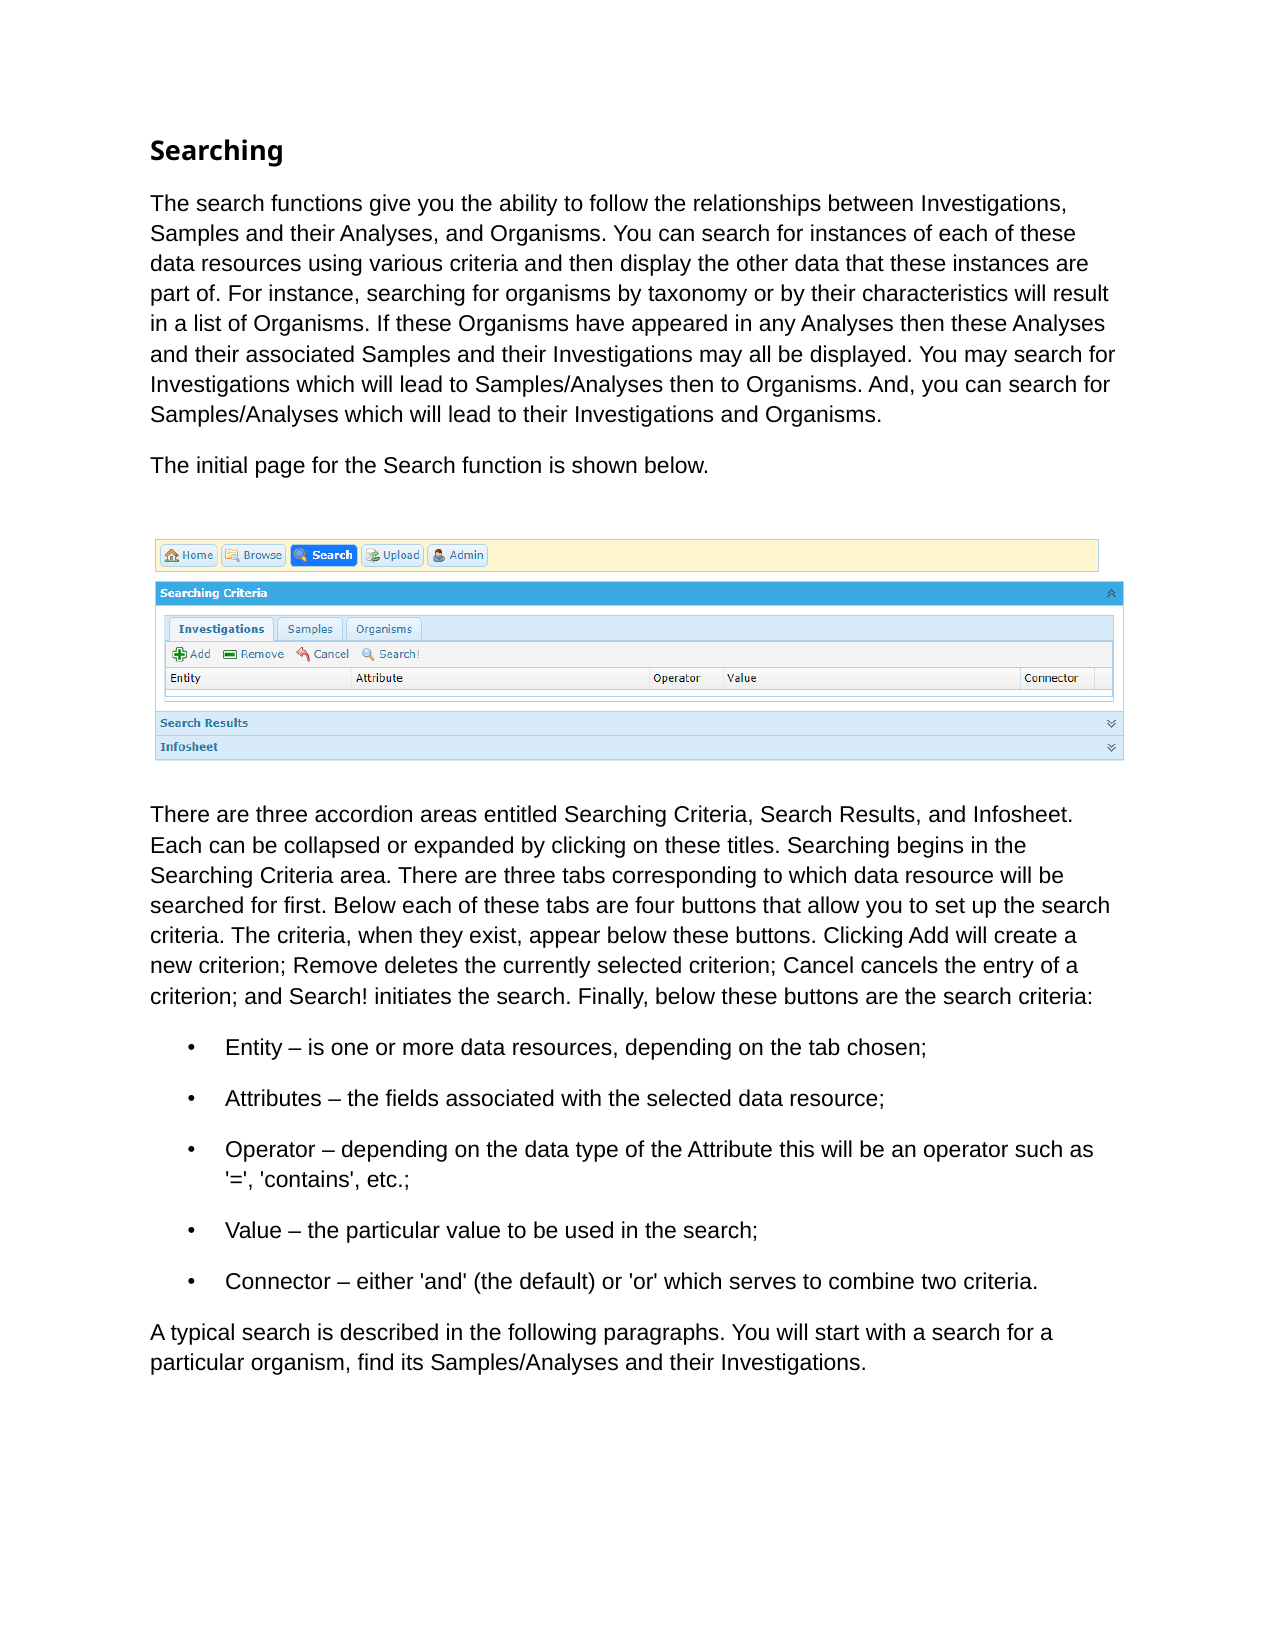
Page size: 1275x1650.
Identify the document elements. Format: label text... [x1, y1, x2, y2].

subtitle Searching [150, 132, 1125, 169]
picture [150, 533, 1125, 798]
text There are three accordion areas entitled Searching Criteria, Search Results, and Infosheet. Each can be collapsed or expanded by clicking on these titles. Searching begins in the Searching Criteria area. There are three tabs corresponding to which data resource will be searched for first. Below each of these tabs are four buttons that allow you to set up the search criteria. The criteria, when they exist, appear below these buttons. Clicking Add will create a new criterion; Remove deletes the currently selected criterion; Cancel cancels the entry of a criterion; and Search! initiates the search. Finally, below these buttons are the search criteria: [150, 798, 1125, 1009]
list Attributes – the fields associated with the selected data resource; [187, 1085, 1125, 1111]
list Connector – either 'and' (the default) or 'or' which serves to combine two criteria. [187, 1268, 1125, 1294]
list Operator – depending on the data type of the Attribute this will be an operator such as '=', 'contains', etc.; [187, 1136, 1125, 1192]
list Value – the particular value to be used in the search; [187, 1217, 1125, 1243]
text The search functions give you the ability to follow the relationships between Investigations, Samples and their Analyses, and Organisms. You can search for instances of each of these data resources using various criteria and then display the other data that these instances are part of. For instance, searching for organisms by taxonomy or by their characteristics will result in a list of Organisms. If these Organisms have appeared in any Analyses then these Analyses and their associated Samples and their Investigations may all be displayed. You may search for Investigations which will lead to Samples/Analyses then to Organisms. And, you can search for Samples/Analyses which will lead to their Investigations and Organisms. [150, 189, 1125, 427]
text A typical search is described in the following paragraphs. You will start with a search for a particular organism, find its Samples/Analyses and their Investigations. [150, 1319, 1125, 1376]
list Entity – is one or more data resources, depending on the tab chosen; [187, 1034, 1125, 1060]
text The initial page for the Search function is shown below. [150, 452, 1125, 478]
